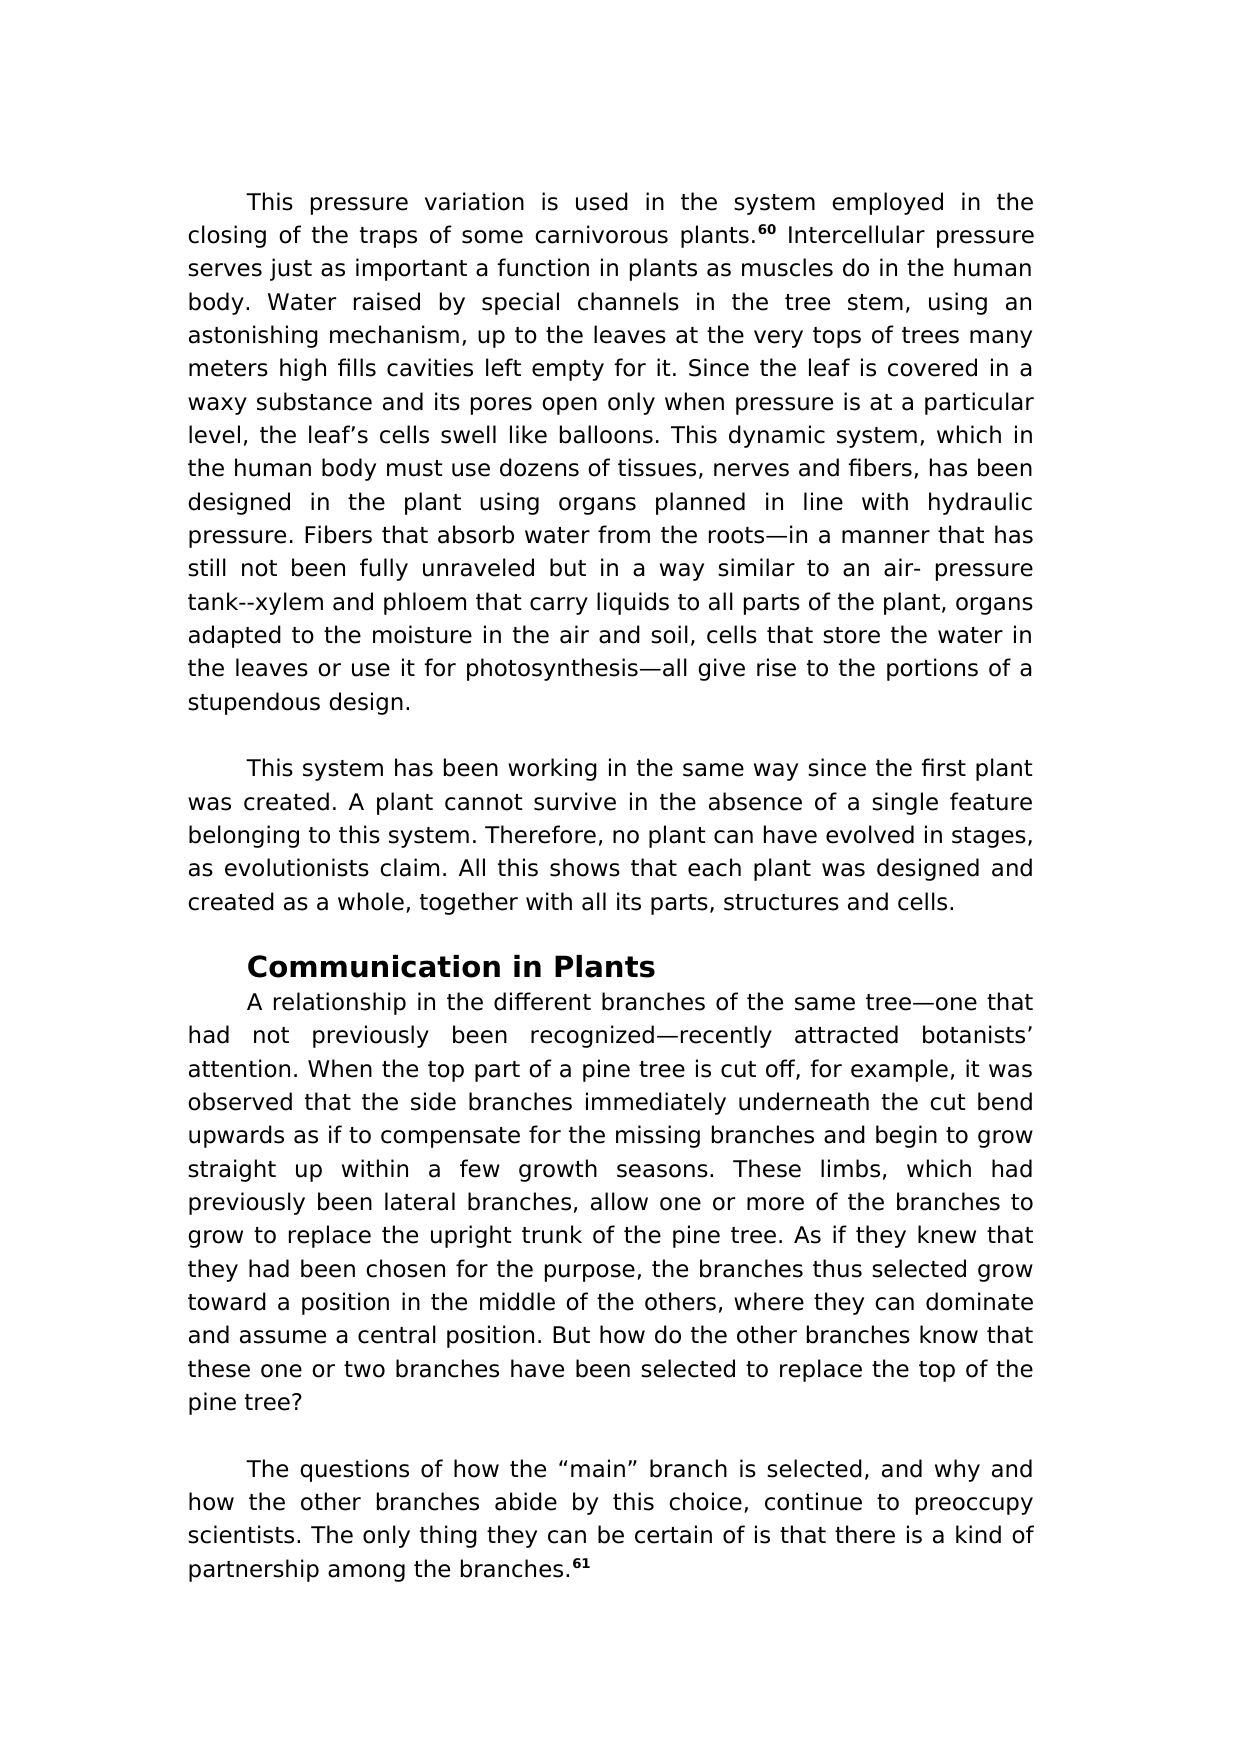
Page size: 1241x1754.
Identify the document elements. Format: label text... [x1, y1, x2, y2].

text The questions of how the “main” branch is selected, and why and how the other branches abide by this choice, continue to preoccupy scientists. The only thing they can be certain of is that there is a kind of partnership among the branches. [187, 1451, 1035, 1584]
text A relationship in the different branches of the same tree—one that had not previously been recognized—recently attracted botanists’ attention. When the top part of a pine tree is cut off, for example, it was observed that the side branches immediately underneath the cut bend upwards as if to compensate for the missing branches and begin to grow straight up within a few growth seasons. These limbs, which had previously been lateral branches, allow one or more of the branches to grow to replace the upright trunk of the pine tree. As if they knew that they had been chosen for the purpose, the branches thus selected grow toward a position in the middle of the others, where they can dominate and assume a central position. But how do the other branches know that these one or two branches have been selected to replace the top of the pine tree? [187, 984, 1035, 1417]
text This pressure variation is used in the system employed in the closing of the traps of some carnivorous plants. Intercellular pressure serves just as important a function in plants as muscles do in the human body. Water raised by special channels in the tree stem, using an astonishing mechanism, up to the leaves at the very tops of trees many meters high fills cavities left empty for it. Since the leaf is covered in a waxy substance and its pores open only when pressure is at a particular level, the leaf’s cells swell like balloons. This dynamic system, which in the human body must use dozens of tissues, nerves and fibers, has been designed in the plant using organs planned in line with hydraulic pressure. Fibers that absorb water from the roots—in a manner that has still not been fully unraveled but in a way similar to an air- pressure tank--xylem and phloem that carry liquids to all parts of the plant, organs adapted to the moisture in the air and soil, cells that store the water in the leaves or use it for photosynthesis—all give rise to the portions of a stupendous design. [187, 183, 1035, 717]
text This system has been working in the same way since the first plant was created. A plant cannot survive in the absence of a single feature belonging to this system. Therefore, no plant can have evolved in stages, as evolutionists claim. All this shows that each plant was designed and created as a whole, together with all its parts, structures and cells. [187, 750, 1035, 917]
text Communication in Plants [187, 950, 1035, 984]
